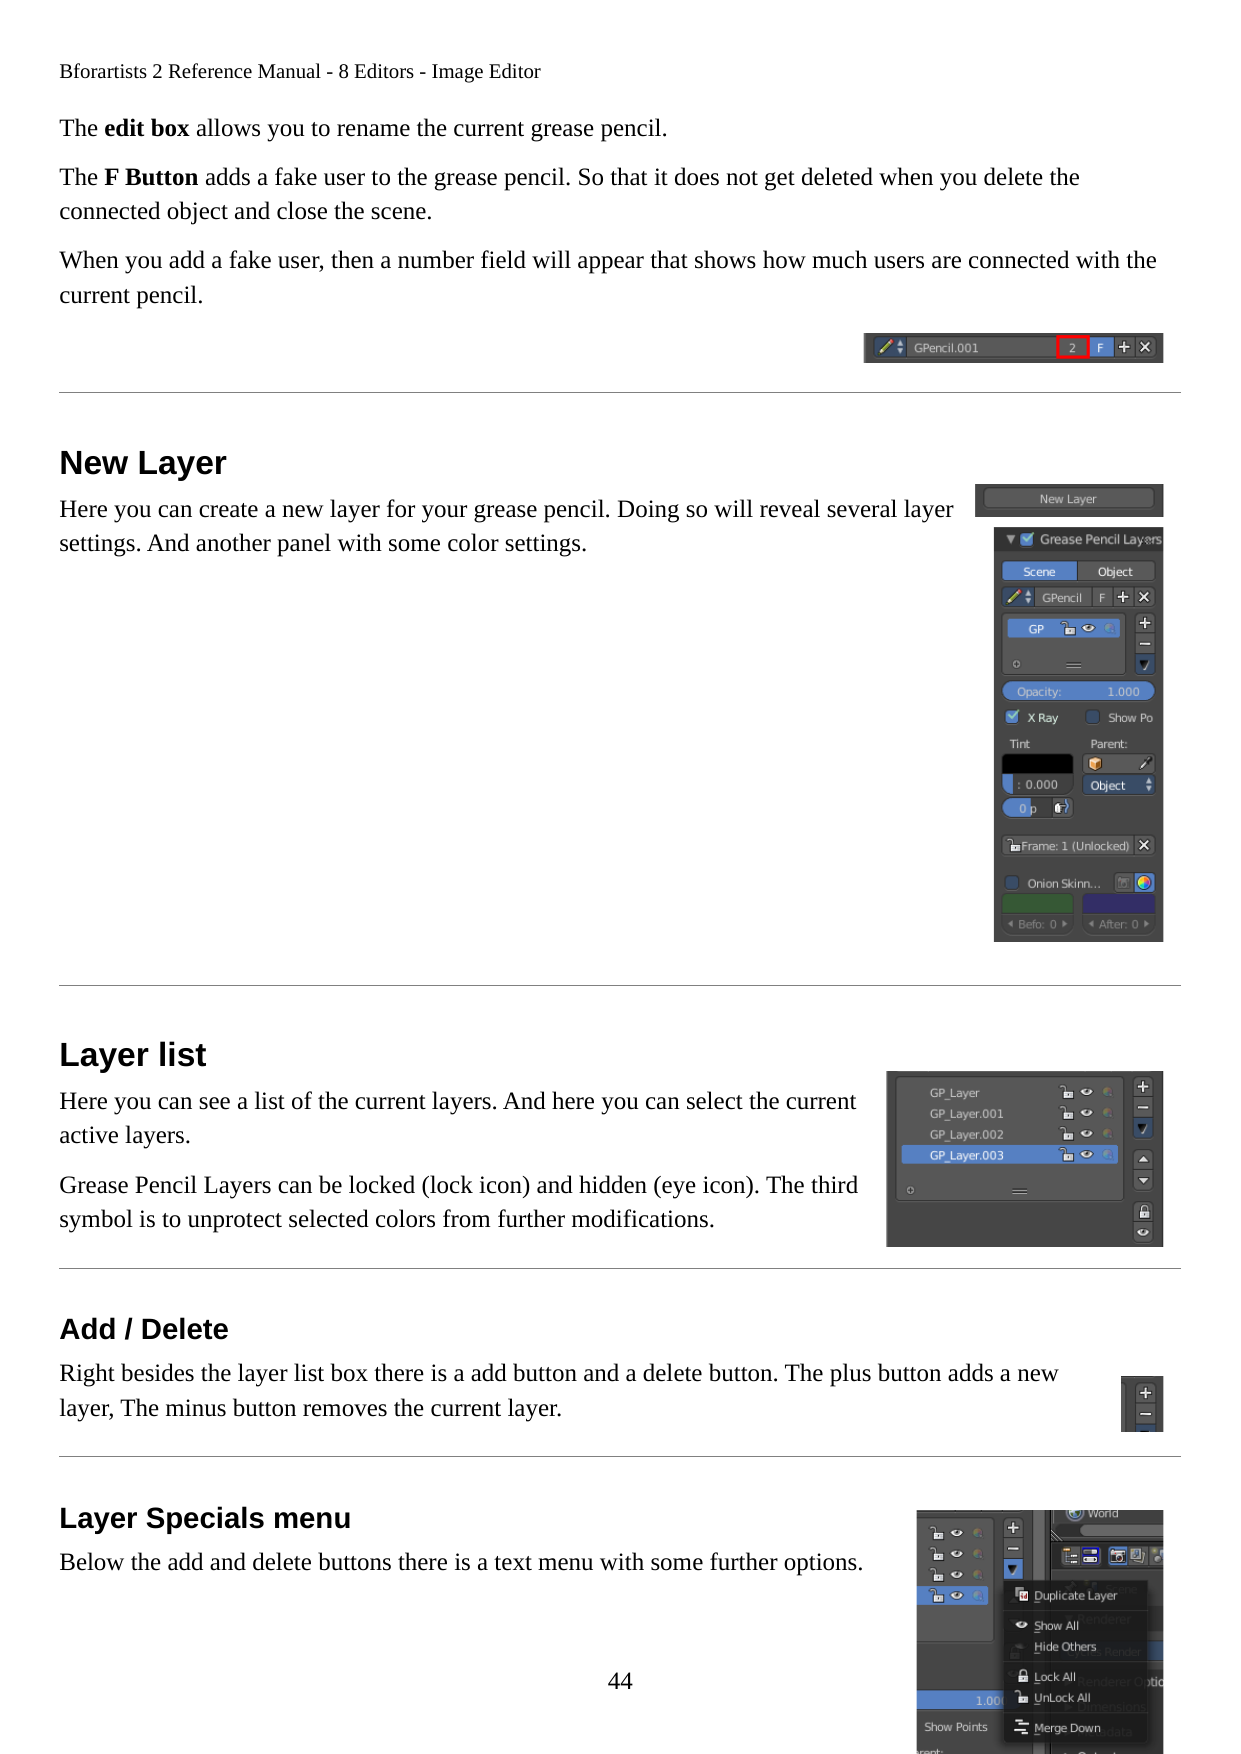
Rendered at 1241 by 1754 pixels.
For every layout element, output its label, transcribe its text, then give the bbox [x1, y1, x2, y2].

subtitle Layer Specials menu [59, 1501, 1181, 1534]
text When you add a fake user, then a number field will appear that shows how much users are connected with the current pencil. [59, 245, 1181, 308]
text Below the add and delete buttons there is a text menu with some further options. [59, 1547, 916, 1576]
text The edit box allows you to rename the current grease pencil. [59, 113, 1181, 141]
picture [916, 1510, 1164, 1754]
picture [886, 1071, 1164, 1247]
picture [1121, 1376, 1164, 1432]
subtitle Add / Delete [59, 1312, 1181, 1346]
text Here you can create a new layer for your grease pencil. Doing so will reveal several layer settings. And another panel with some color settings. [59, 494, 1181, 557]
text The F Button adds a fake user to the grease pencil. So that it does not get deleted when you delete the connected object and close the scene. [59, 162, 1181, 225]
text Grease Pencil Layers can be locked (lock icon) and hidden (eye icon). The third symbol is to unprotect selected colors from further modifications. [59, 1170, 886, 1233]
picture [863, 333, 1164, 363]
text Right besides the layer list box there is a add button and a delete button. The plus button adds a new layer, The minus button removes the current layer. [59, 1358, 1181, 1421]
picture [975, 484, 1164, 517]
text Here you can see a list of the current layers. And here you can select the current active layers. [59, 1086, 886, 1149]
picture [993, 527, 1164, 942]
subtitle New Layer [59, 443, 1181, 481]
subtitle Layer list [59, 1035, 1181, 1074]
